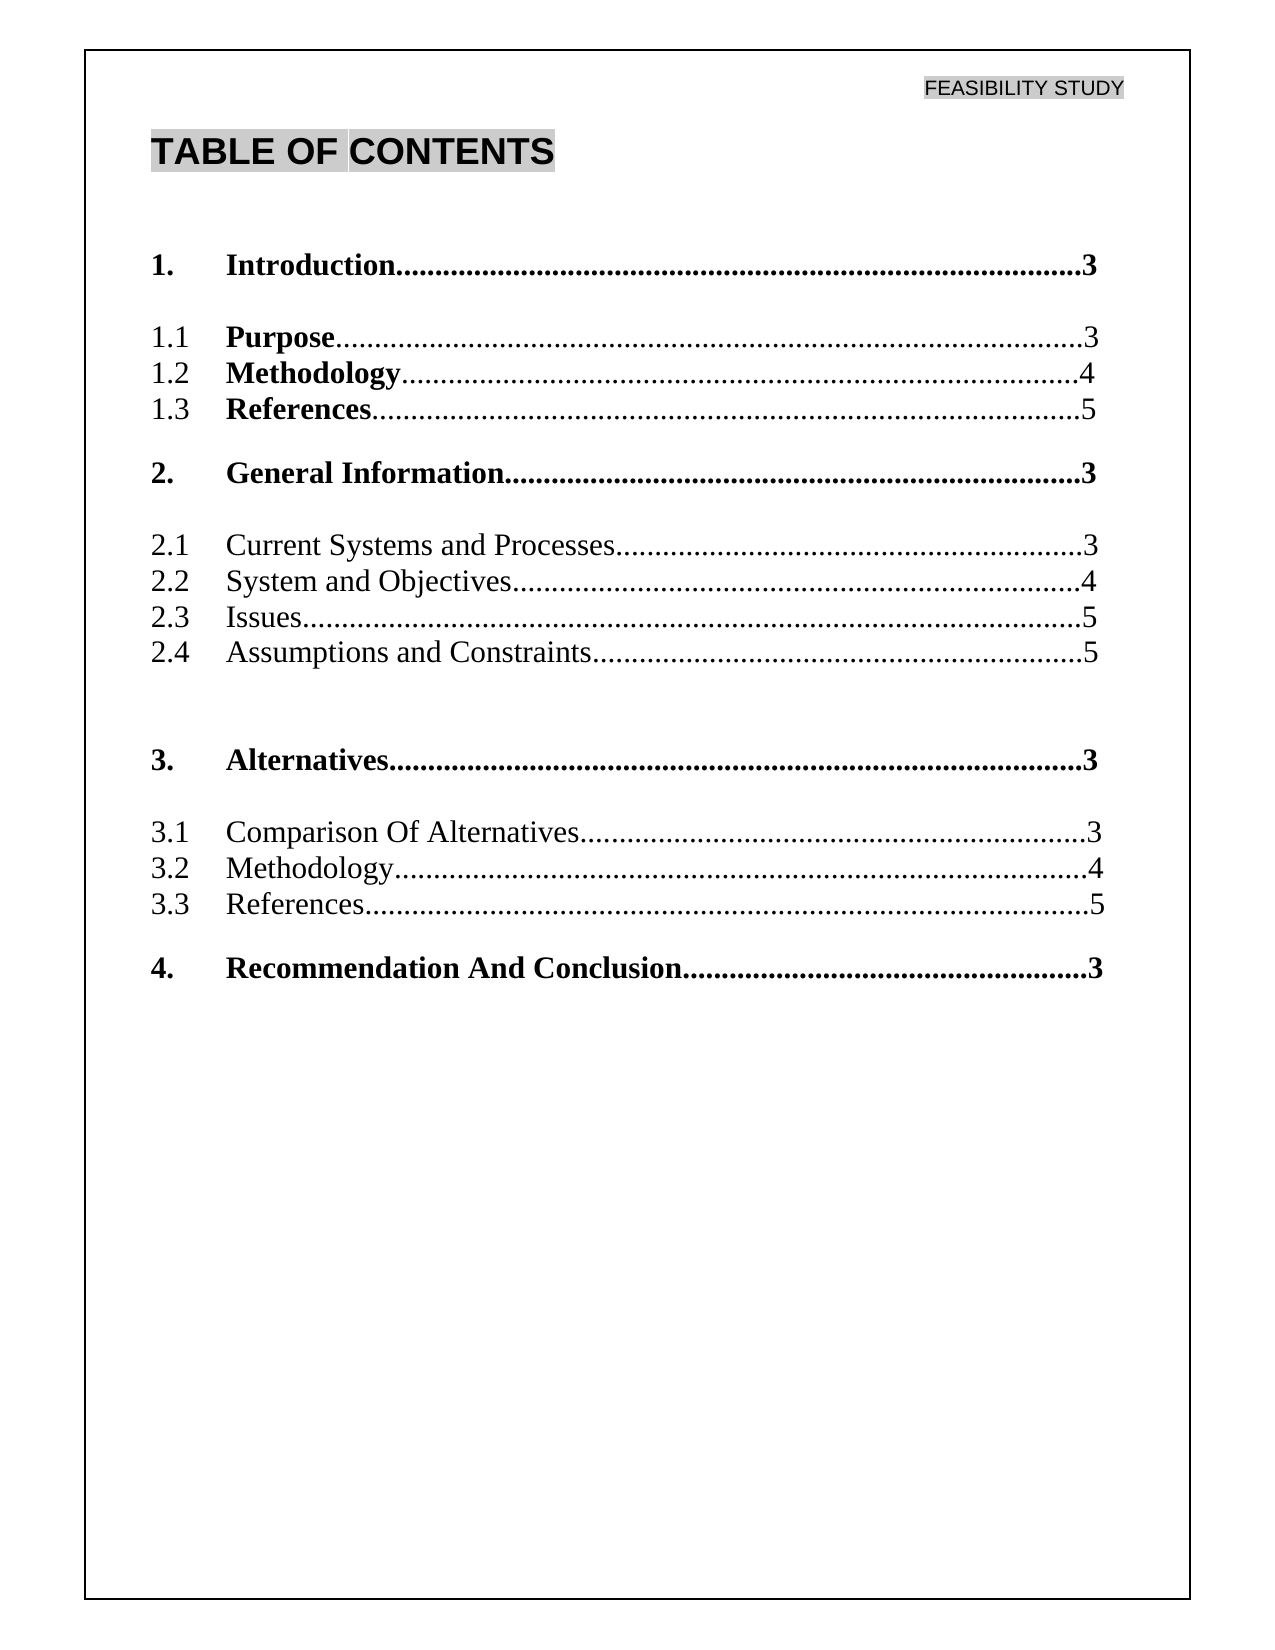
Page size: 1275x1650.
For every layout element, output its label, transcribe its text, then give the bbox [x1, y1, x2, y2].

text 3.1 Comparison Of Alternatives.................................................................3 [151, 813, 1124, 849]
text 2.2 System and Objectives.........................................................................4 [151, 562, 1124, 598]
text 4. Recommendation And Conclusion....................................................3 [151, 949, 1124, 985]
text 1.1 Purpose................................................................................................3 [151, 318, 1124, 354]
text 3. Alternatives.........................................................................................3 [151, 742, 1124, 777]
text 1.2 Methodology.......................................................................................4 [151, 354, 1124, 390]
text 1. Introduction........................................................................................3 [151, 246, 1124, 282]
text 3.3 References.............................................................................................5 [151, 885, 1124, 921]
text 2.1 Current Systems and Processes............................................................3 [151, 526, 1124, 562]
text TABLE OF CONTENTS [151, 129, 1124, 172]
text 2. General Information..........................................................................3 [151, 454, 1124, 490]
text 1.3 References...........................................................................................5 [151, 390, 1124, 426]
text 2.3 Issues....................................................................................................5 [151, 598, 1124, 634]
text 3.2 Methodology.........................................................................................4 [151, 849, 1124, 885]
text 2.4 Assumptions and Constraints...............................................................5 [151, 634, 1124, 670]
